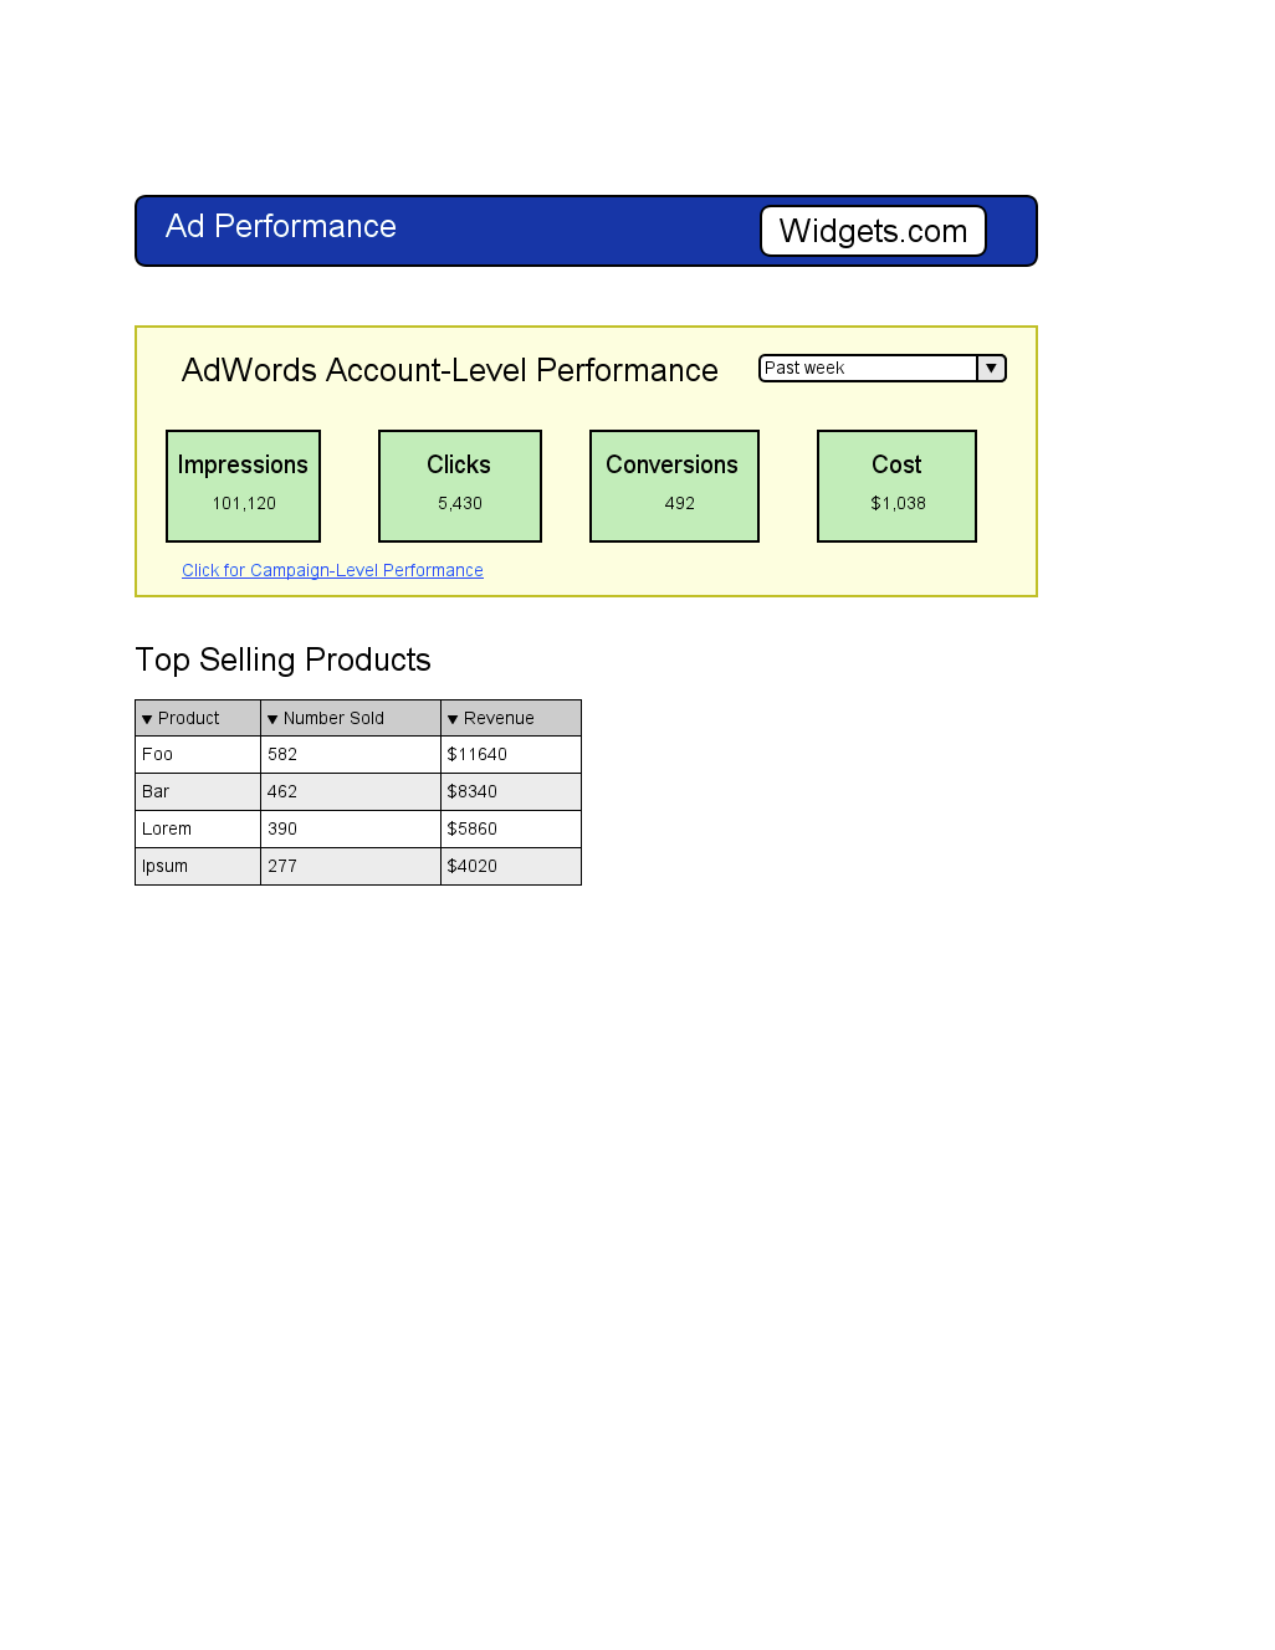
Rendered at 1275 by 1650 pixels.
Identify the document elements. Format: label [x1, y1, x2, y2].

picture [75, 150, 1200, 923]
